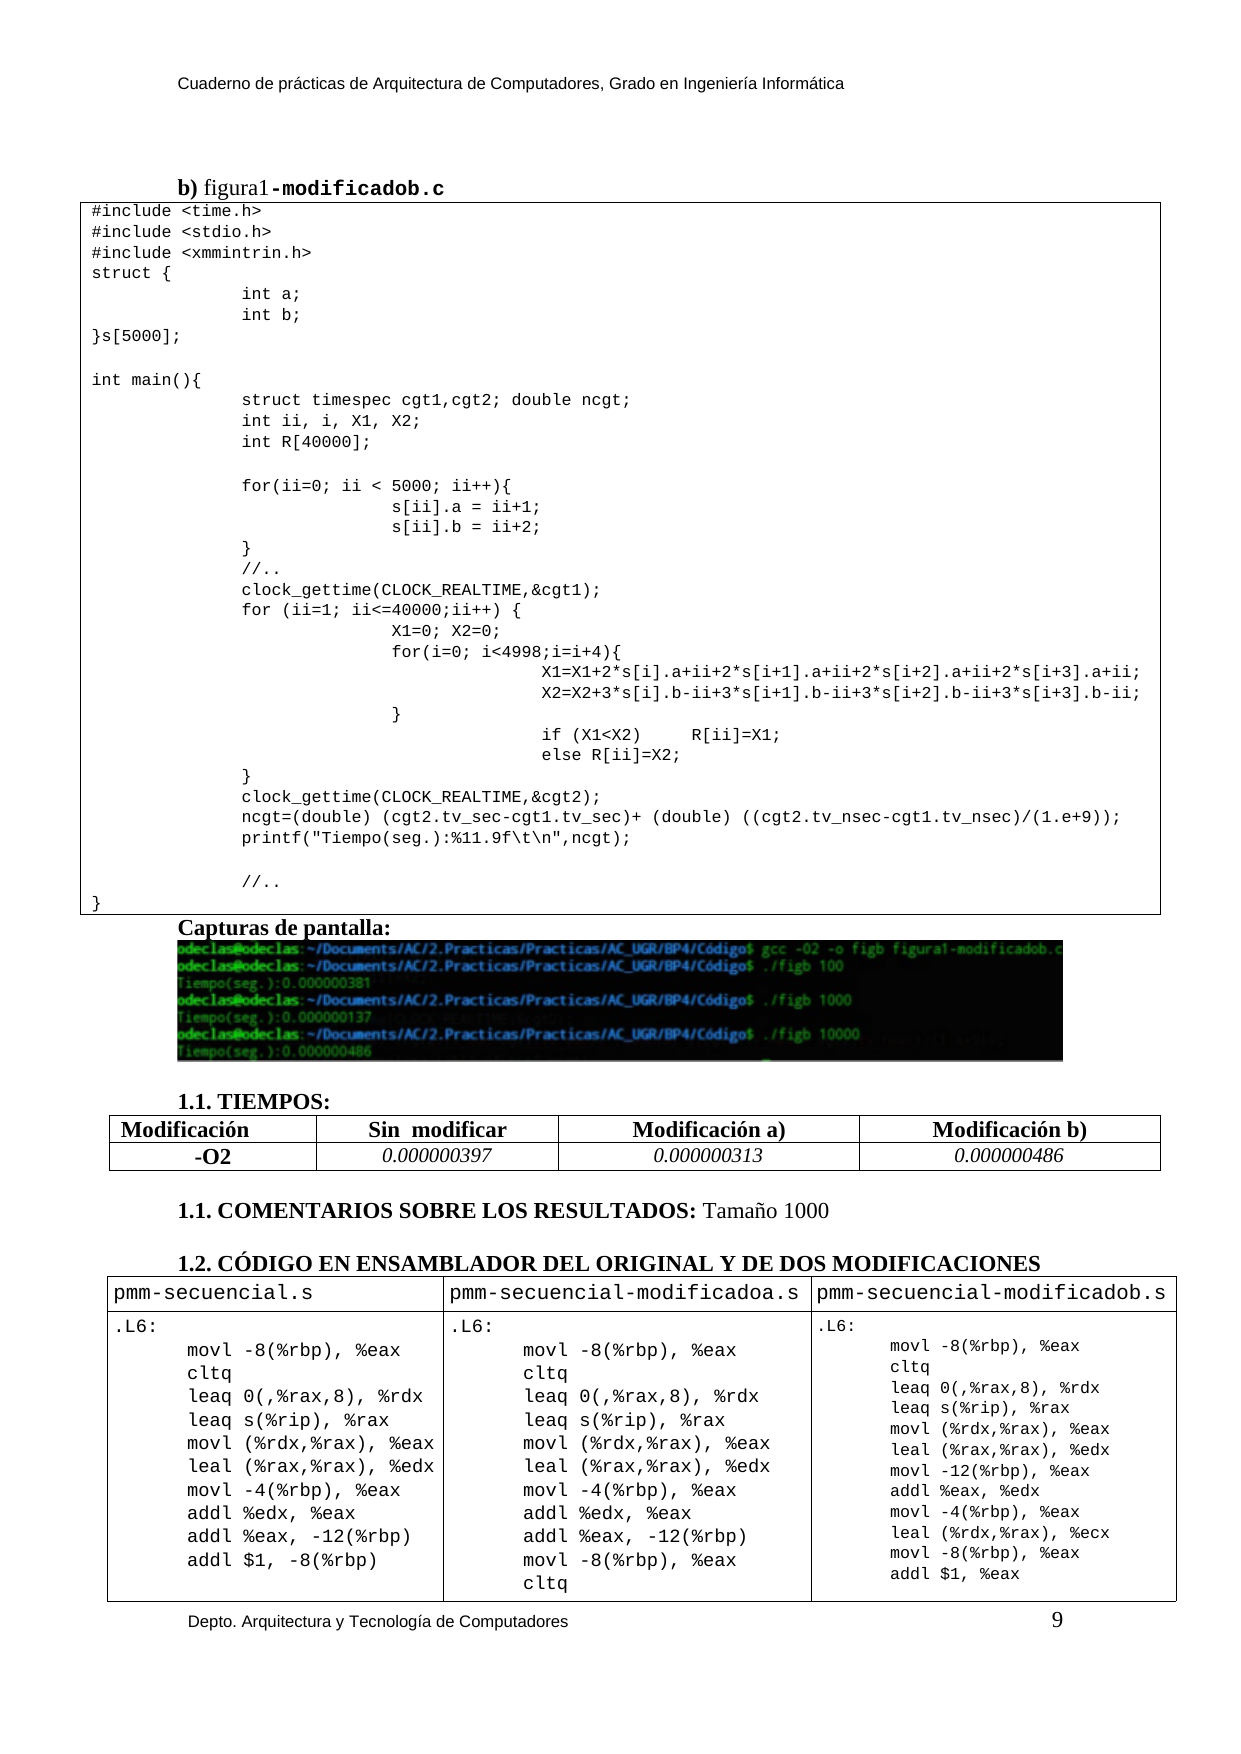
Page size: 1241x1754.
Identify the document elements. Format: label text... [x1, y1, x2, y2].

text 1.1. TIEMPOS: [177, 1088, 1063, 1115]
table_header Modificación b) [860, 1116, 1160, 1142]
text Capturas de pantalla: [177, 915, 1063, 940]
table_cell .L6: movl -8(%rbp), %eax cltq leaq 0(,%rax,8), %rdx leaq s(%rip), %rax movl (%rdx,%rax), %eax leal (%rax,%rax), %edx movl -4(%rbp), %eax addl %edx, %eax addl %eax, -12(%rbp) movl -8(%rbp), %eax cltq [444, 1312, 811, 1601]
table_header #include <time.h> #include <stdio.h> #include <xmmintrin.h> struct { int a; int b; }s[5000]; int main(){ struct timespec cgt1,cgt2; double ncgt; int ii, i, X1, X2; int R[40000]; for(ii=0; ii < 5000; ii++){ s[ii].a = ii+1; s[ii].b = ii+2; } //.. clock_gettime(CLOCK_REALTIME,&cgt1); for (ii=1; ii<=40000;ii++) { X1=0; X2=0; for(i=0; i<4998;i=i+4){ X1=X1+2*s[i].a+ii+2*s[i+1].a+ii+2*s[i+2].a+ii+2*s[i+3].a+ii; X2=X2+3*s[i].b-ii+3*s[i+1].b-ii+3*s[i+2].b-ii+3*s[i+3].b-ii; } if (X1<X2) R[ii]=X1; else R[ii]=X2; } clock_gettime(CLOCK_REALTIME,&cgt2); ncgt=(double) (cgt2.tv_sec-cgt1.tv_sec)+ (double) ((cgt2.tv_nsec-cgt1.tv_nsec)/(1.e+9)); printf("Tiempo(seg.):%11.9f\t\n",ncgt); //.. } [81, 203, 1160, 913]
table_header Modificación a) [559, 1116, 859, 1142]
table_header pmm-secuencial.s [108, 1277, 443, 1311]
table_cell 0.000000313 [559, 1143, 859, 1169]
text b) figura1-modificadob.c [177, 174, 1063, 202]
table_header pmm-secuencial-modificadoa.s [444, 1277, 811, 1311]
table_header Sin modificar [317, 1116, 558, 1142]
table_cell 0.000000486 [860, 1143, 1160, 1169]
table_header Modificación [110, 1116, 316, 1142]
table_cell .L6: movl -8(%rbp), %eax cltq leaq 0(,%rax,8), %rdx leaq s(%rip), %rax movl (%rdx,%rax), %eax leal (%rax,%rax), %edx movl -12(%rbp), %eax addl %eax, %edx movl -4(%rbp), %eax leal (%rdx,%rax), %ecx movl -8(%rbp), %eax addl $1, %eax [812, 1312, 1176, 1601]
text 1.2. CÓDIGO EN ENSAMBLADOR DEL ORIGINAL Y DE DOS MODIFICACIONES [177, 1250, 1063, 1276]
picture [177, 940, 1063, 1062]
text 1.1. COMENTARIOS SOBRE LOS RESULTADOS: Tamaño 1000 [177, 1197, 1063, 1223]
table_cell 0.000000397 [317, 1143, 558, 1169]
table_header pmm-secuencial-modificadob.s [812, 1277, 1176, 1311]
table_cell -O2 [110, 1143, 316, 1169]
table_cell .L6: movl -8(%rbp), %eax cltq leaq 0(,%rax,8), %rdx leaq s(%rip), %rax movl (%rdx,%rax), %eax leal (%rax,%rax), %edx movl -4(%rbp), %eax addl %edx, %eax addl %eax, -12(%rbp) addl $1, -8(%rbp) [108, 1312, 443, 1601]
